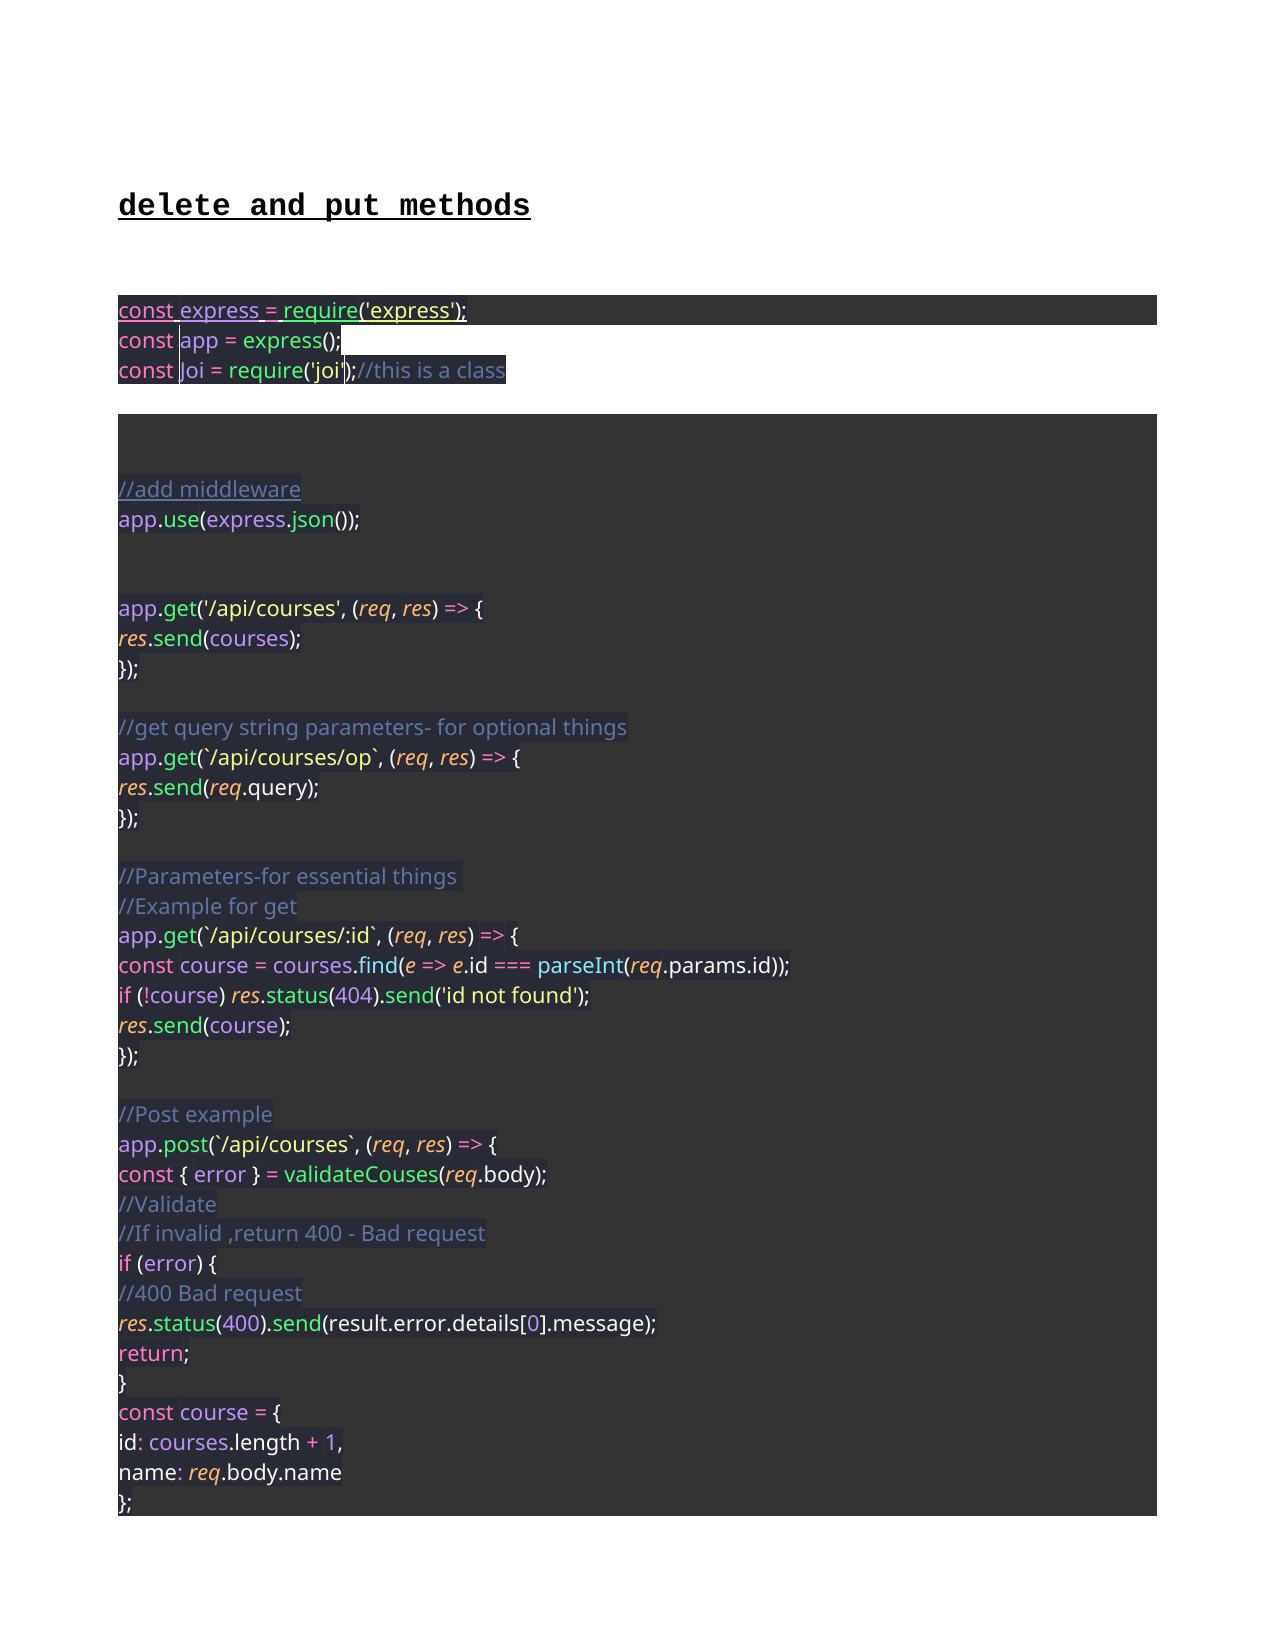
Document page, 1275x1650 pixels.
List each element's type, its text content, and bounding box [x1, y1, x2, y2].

text const Joi = require('joi');//this is a class [118, 355, 1157, 384]
text app.get(`/api/courses/op`, (req, res) => { [118, 742, 1157, 772]
text res.send(req.query); [118, 772, 1157, 801]
text }; [118, 1486, 1157, 1516]
text //get query string parameters- for optional things [118, 712, 1157, 742]
text const { error } = validateCouses(req.body); [118, 1159, 1157, 1188]
text name: req.body.name [118, 1457, 1157, 1486]
text //Parameters-for essential things [118, 861, 1157, 891]
text const course = courses.find(e => e.id === parseInt(req.params.id)); [118, 950, 1157, 980]
text app.post(`/api/courses`, (req, res) => { [118, 1129, 1157, 1159]
text delete and put methods [118, 189, 1157, 224]
text //400 Bad request [118, 1278, 1157, 1308]
text app.use(express.json()); [118, 504, 1157, 533]
text res.send(courses); [118, 623, 1157, 653]
text const express = require('express'); [118, 295, 1157, 325]
text //add middleware [118, 474, 1157, 504]
text id: courses.length + 1, [118, 1427, 1157, 1457]
text //Post example [118, 1099, 1157, 1129]
text if (error) { [118, 1248, 1157, 1278]
text } [118, 1367, 1157, 1397]
text }); [118, 1040, 1157, 1069]
text return; [118, 1337, 1157, 1367]
text //Validate [118, 1188, 1157, 1218]
text if (!course) res.status(404).send('id not found'); [118, 980, 1157, 1010]
text const app = express(); [118, 325, 1157, 355]
text res.send(course); [118, 1010, 1157, 1040]
text }); [118, 801, 1157, 831]
text app.get('/api/courses', (req, res) => { [118, 593, 1157, 623]
text res.status(400).send(result.error.details[0].message); [118, 1308, 1157, 1337]
text //Example for get [118, 891, 1157, 921]
text //If invalid ,return 400 - Bad request [118, 1218, 1157, 1248]
text app.get(`/api/courses/:id`, (req, res) => { [118, 921, 1157, 950]
text }); [118, 653, 1157, 682]
text const course = { [118, 1397, 1157, 1427]
